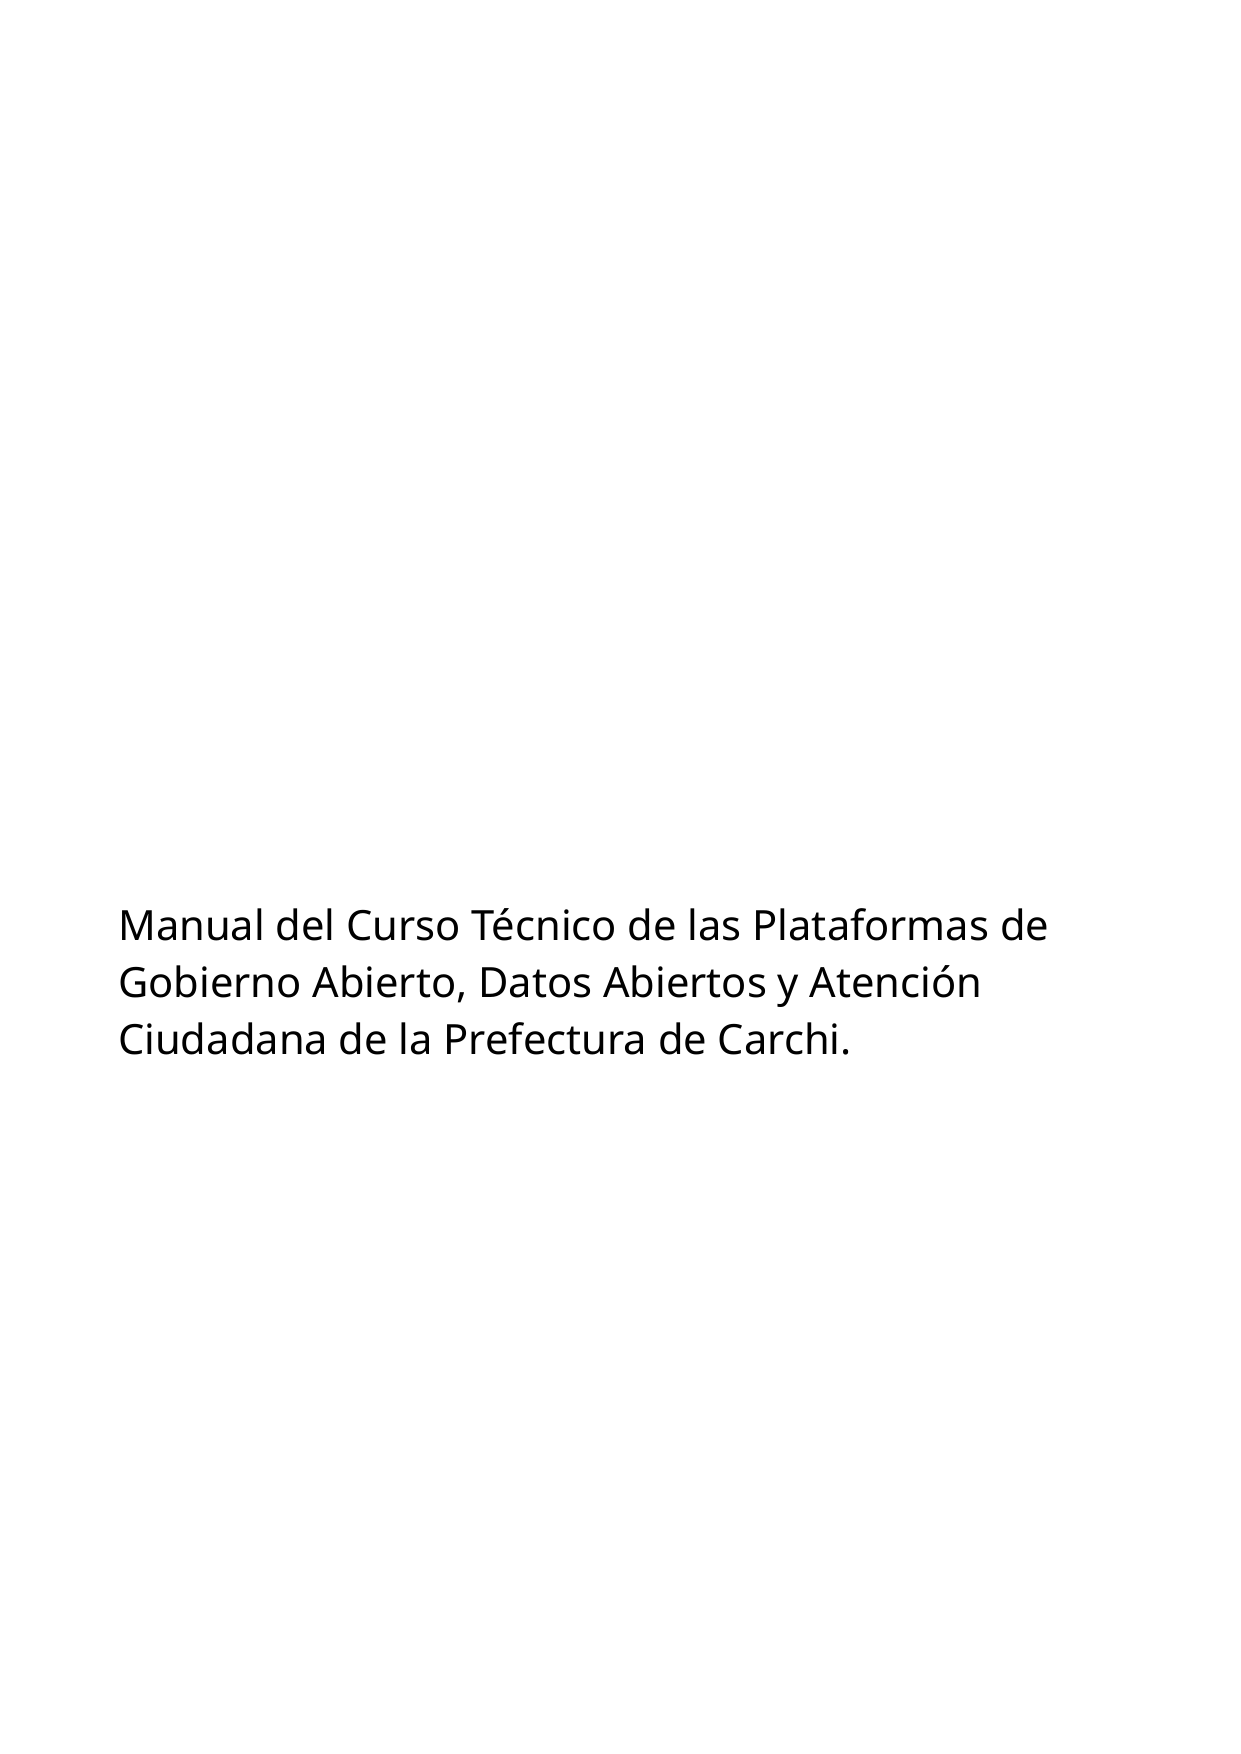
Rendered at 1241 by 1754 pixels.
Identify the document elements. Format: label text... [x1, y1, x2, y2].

title Manual del Curso Técnico de las Plataformas de Gobierno Abierto, Datos Abiertos y Atención Ciudadana de la Prefectura de Carchi. [118, 896, 1122, 1066]
